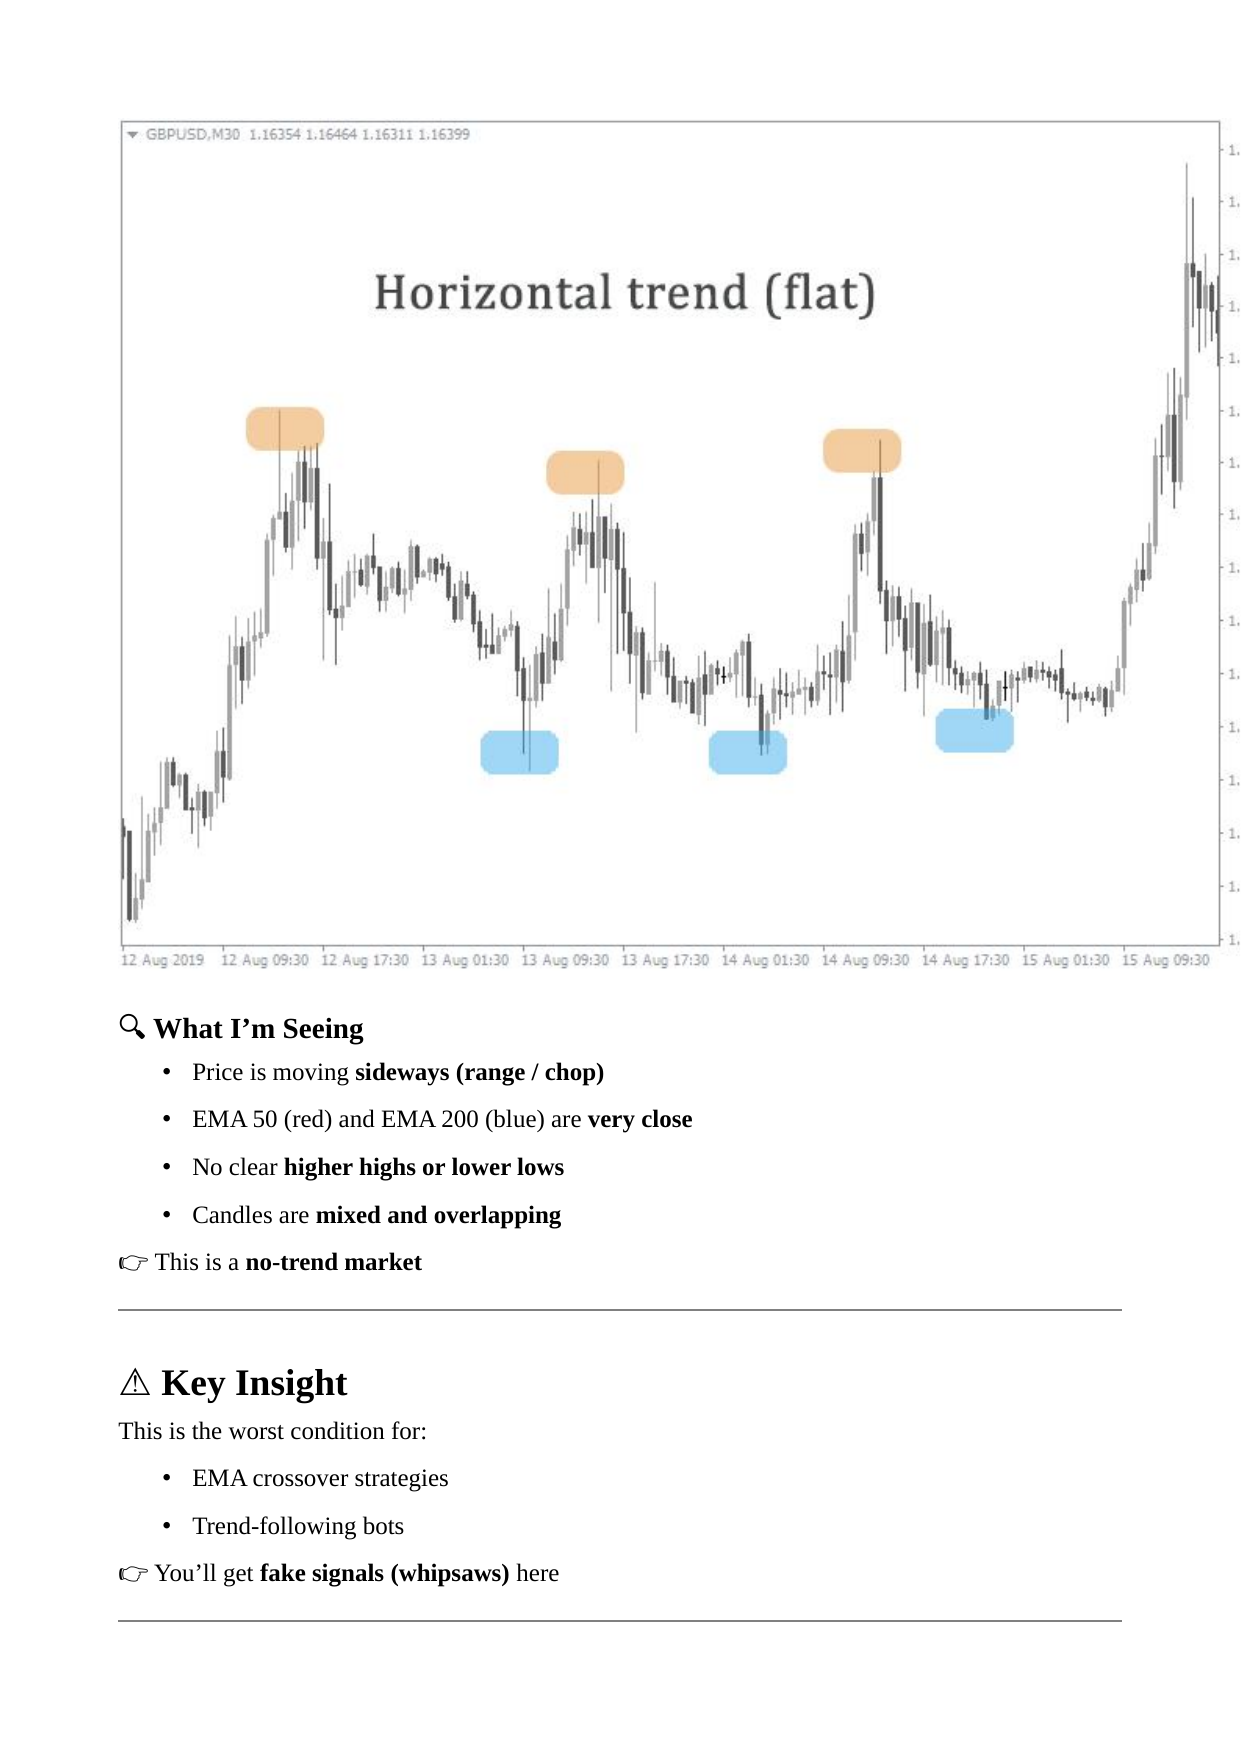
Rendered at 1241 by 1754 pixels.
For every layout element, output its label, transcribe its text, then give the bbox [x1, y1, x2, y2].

text 👉 This is a no-trend market [118, 1247, 1122, 1276]
text 👉 You’ll get fake signals (whipsaws) here [118, 1558, 1122, 1587]
list EMA 50 (red) and EMA 200 (blue) are very close [162, 1104, 1122, 1133]
list Price is moving sideways (range / chop) [162, 1057, 1122, 1086]
list EMA crossover strategies ❌ [162, 1463, 1122, 1492]
subtitle ⚠️ Key Insight [118, 1360, 1122, 1403]
list Trend-following bots ❌ [162, 1511, 1122, 1540]
picture [118, 118, 1241, 978]
subtitle 🔍 What I’m Seeing [118, 1011, 1122, 1044]
text This is the worst condition for: [118, 1416, 1122, 1444]
list Candles are mixed and overlapping [162, 1200, 1122, 1228]
list No clear higher highs or lower lows [162, 1152, 1122, 1181]
